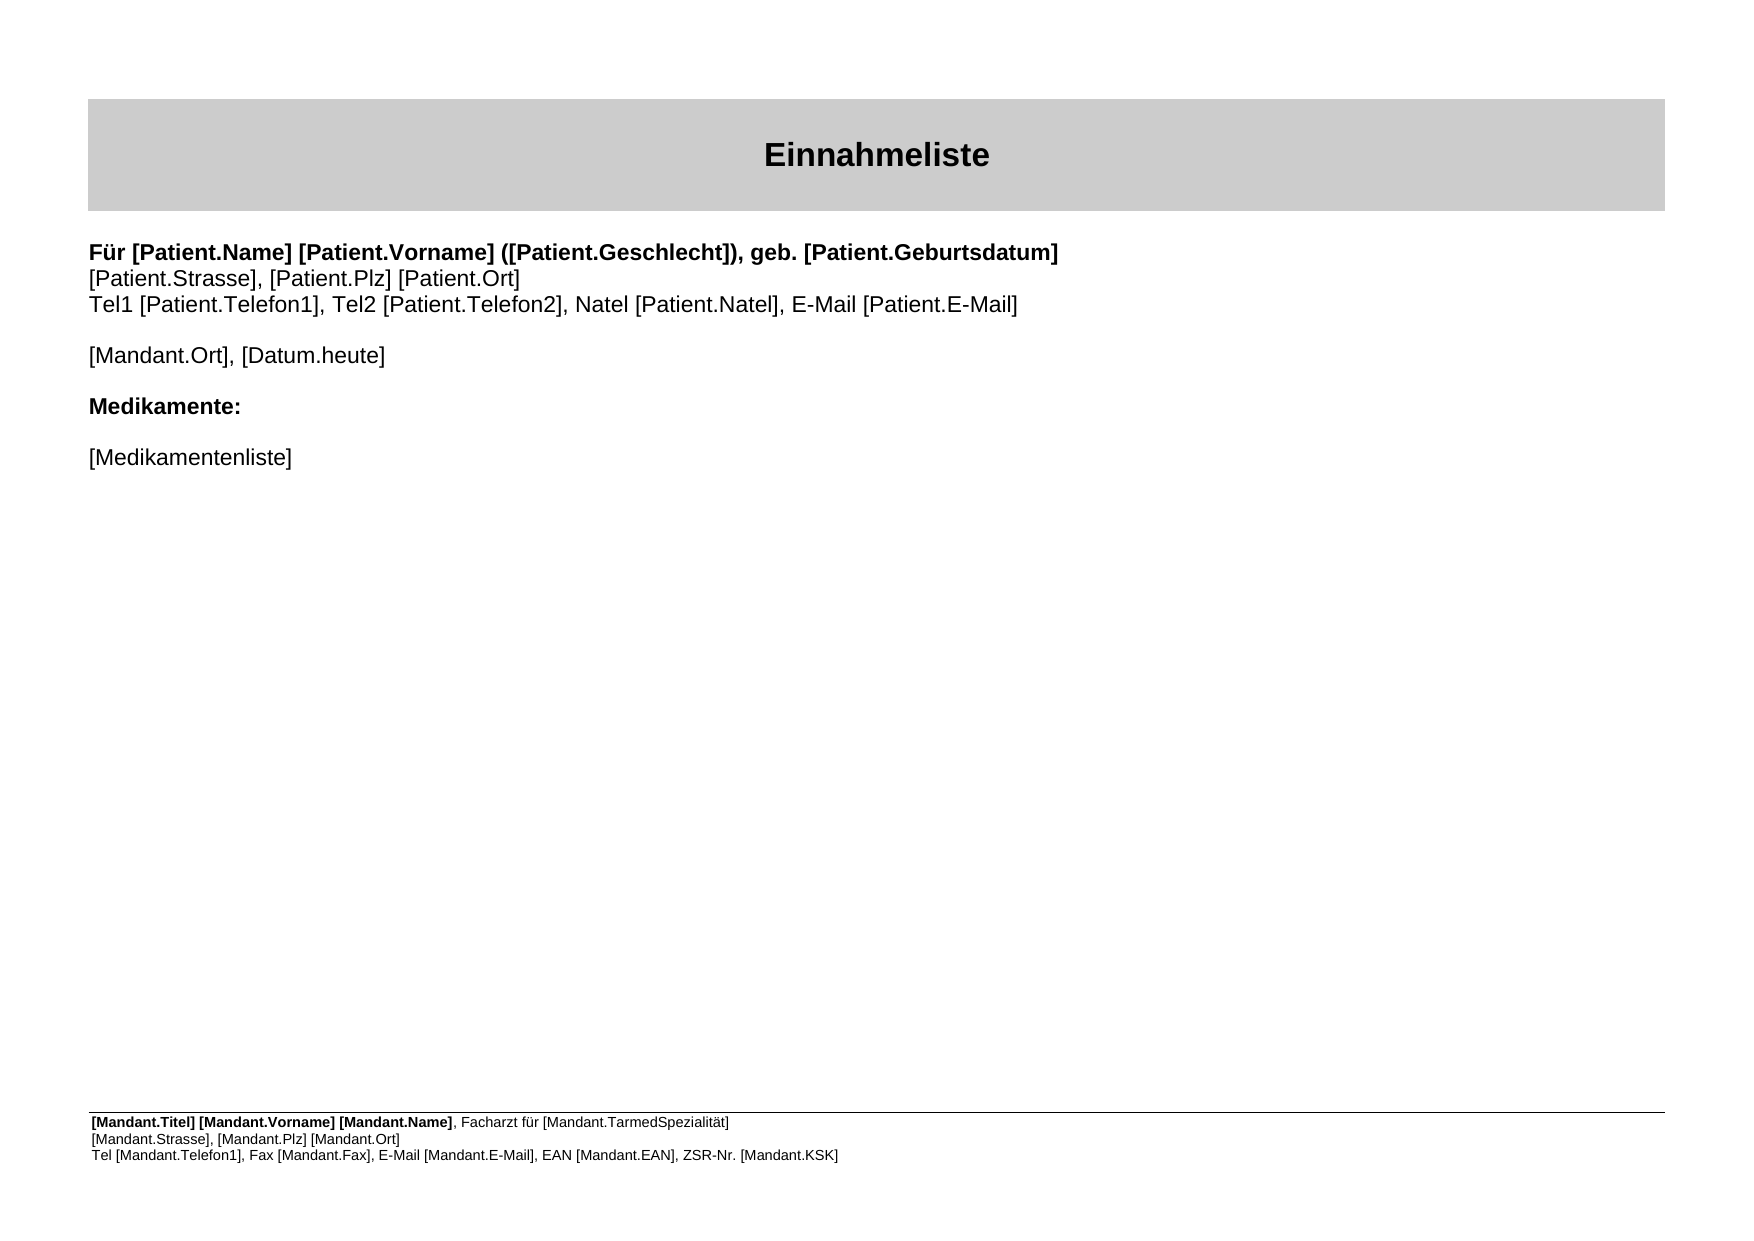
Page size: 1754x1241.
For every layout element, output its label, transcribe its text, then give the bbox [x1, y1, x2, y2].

text [Medikamentenliste] [88, 445, 1665, 471]
text [Patient.Strasse], [Patient.Plz] [Patient.Ort] [88, 266, 1665, 291]
text Tel1 [Patient.Telefon1], Tel2 [Patient.Telefon2], Natel [Patient.Natel], E-Mail [Patient.E-Mail] [88, 291, 1665, 317]
text [Mandant.Ort], [Datum.heute] [88, 342, 1665, 368]
text Medikamente: [88, 394, 1665, 419]
text Für [Patient.Name] [Patient.Vorname] ([Patient.Geschlecht]), geb. [Patient.Geburtsdatum] [88, 240, 1665, 266]
